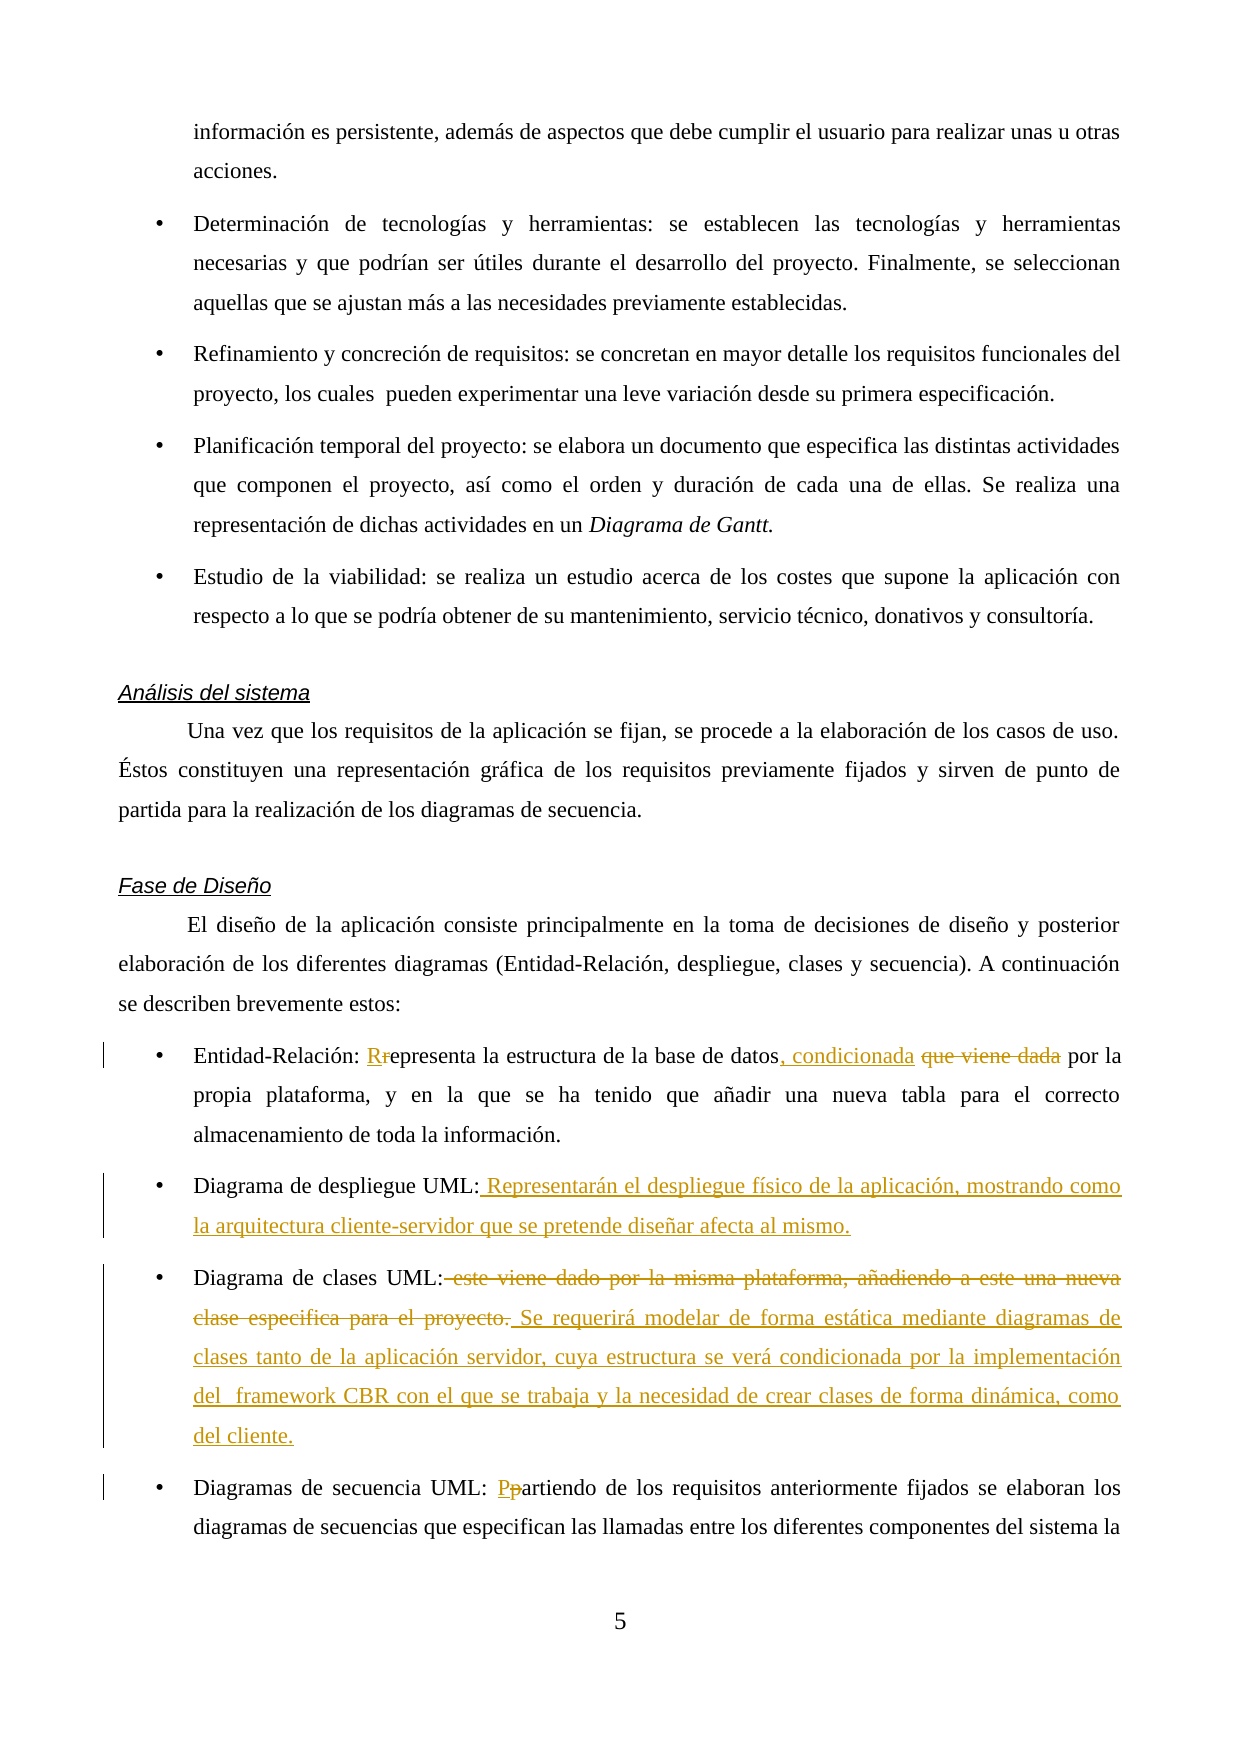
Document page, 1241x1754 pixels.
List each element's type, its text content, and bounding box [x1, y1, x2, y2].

list Diagrama de clases UML: Se requerirá modelar de forma estática mediante diagramas de clases tanto de la aplicación servidor, cuya estructura se verá condicionada por la implementación del framework CBR con el que se trabaja y la necesidad de crear clases de forma dinámica, como del cliente. [156, 1264, 1122, 1448]
text El diseño de la aplicación consiste principalmente en la toma de decisiones de diseño y posterior elaboración de los diferentes diagramas (Entidad-Relación, despliegue, clases y secuencia). A continuación se describen brevemente estos: [118, 911, 1122, 1016]
list Determinación de tecnologías y herramientas: se establecen las tecnologías y herramientas necesarias y que podrían ser útiles durante el desarrollo del proyecto. Finalmente, se seleccionan aquellas que se ajustan más a las necesidades previamente establecidas. [156, 209, 1122, 315]
list Refinamiento y concreción de requisitos: se concretan en mayor detalle los requisitos funcionales del proyecto, los cuales pueden experimentar una leve variación desde su primera especificación. [156, 341, 1122, 406]
list Planificación temporal del proyecto: se elabora un documento que especifica las distintas actividades que componen el proyecto, así como el orden y duración de cada una de ellas. Se realiza una representación de dichas actividades en un Diagrama de Gantt. [156, 432, 1122, 537]
list información es persistente, además de aspectos que debe cumplir el usuario para realizar unas u otras acciones. [156, 118, 1122, 184]
list Diagrama de despliegue UML: Representarán el despliegue físico de la aplicación, mostrando como la arquitectura cliente-servidor que se pretende diseñar afecta al mismo. [156, 1173, 1122, 1238]
subtitle Análisis del sistema [118, 679, 1122, 704]
list Entidad-Relación: Representa la estructura de la base de datos, condicionada por la propia plataforma, y en la que se ha tenido que añadir una nueva tabla para el correcto almacenamiento de toda la información. [156, 1042, 1122, 1147]
list Diagramas de secuencia UML: Partiendo de los requisitos anteriormente fijados se elaboran los diagramas de secuencias que especifican las llamadas entre los diferentes componentes del sistema la [156, 1474, 1122, 1540]
text Una vez que los requisitos de la aplicación se fijan, se procede a la elaboración de los casos de uso. Éstos constituyen una representación gráfica de los requisitos previamente fijados y sirven de punto de partida para la realización de los diagramas de secuencia. [118, 717, 1122, 822]
list Estudio de la viabilidad: se realiza un estudio acerca de los costes que supone la aplicación con respecto a lo que se podría obtener de su mantenimiento, servicio técnico, donativos y consultoría. [156, 563, 1122, 629]
subtitle Fase de Diseño [118, 873, 1122, 898]
